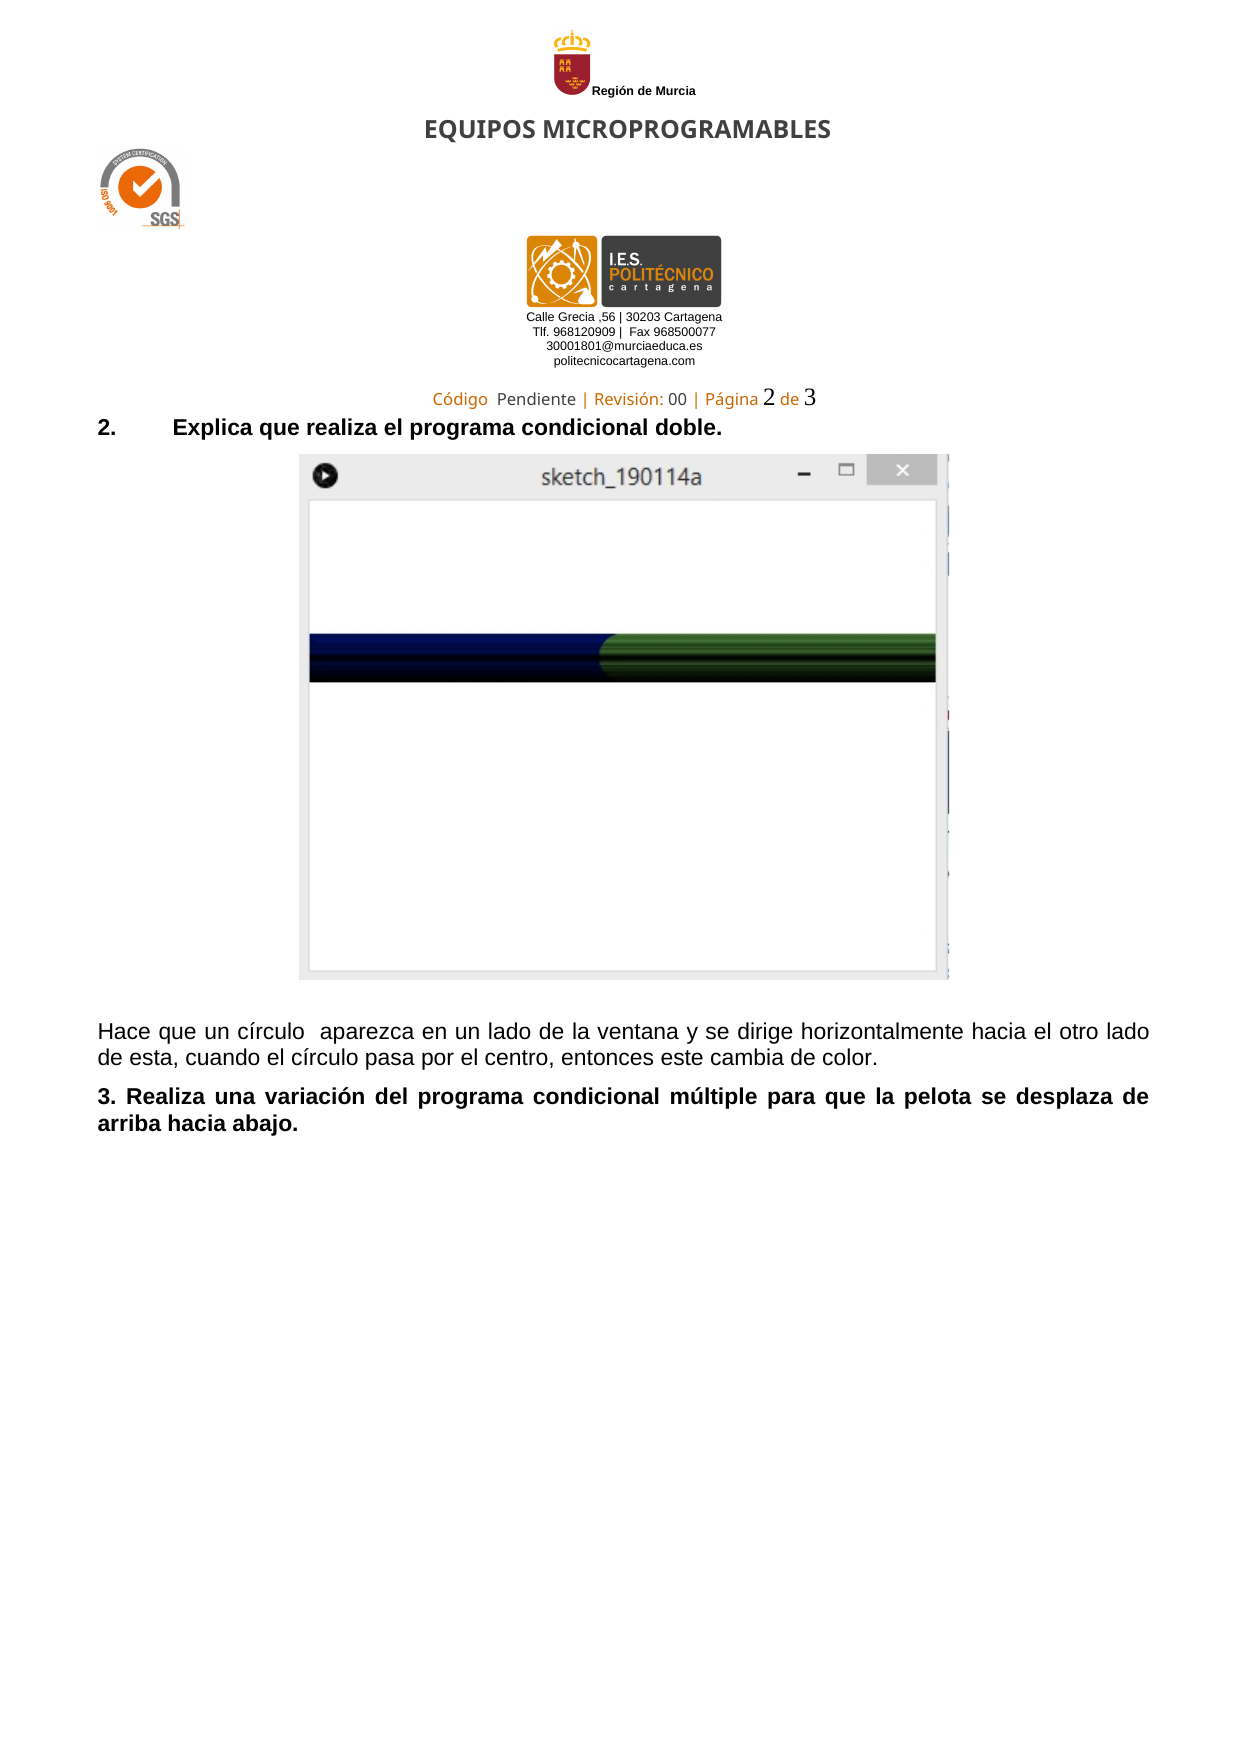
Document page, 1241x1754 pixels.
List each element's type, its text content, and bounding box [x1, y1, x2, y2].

picture [299, 454, 950, 980]
text 3. Realiza una variación del programa condicional múltiple para que la pelota se desplaza de arriba hacia abajo. [97, 1083, 1151, 1136]
picture [523, 232, 725, 311]
picture [97, 146, 187, 232]
list Explica que realiza el programa condicional doble. [97, 414, 1151, 440]
list Hace que un círculo aparezca en un lado de la ventana y se dirige horizontalmente hacia el otro lado de esta, cuando el círculo pasa por el centro, entonces este cambia de color. [97, 1018, 1151, 1071]
